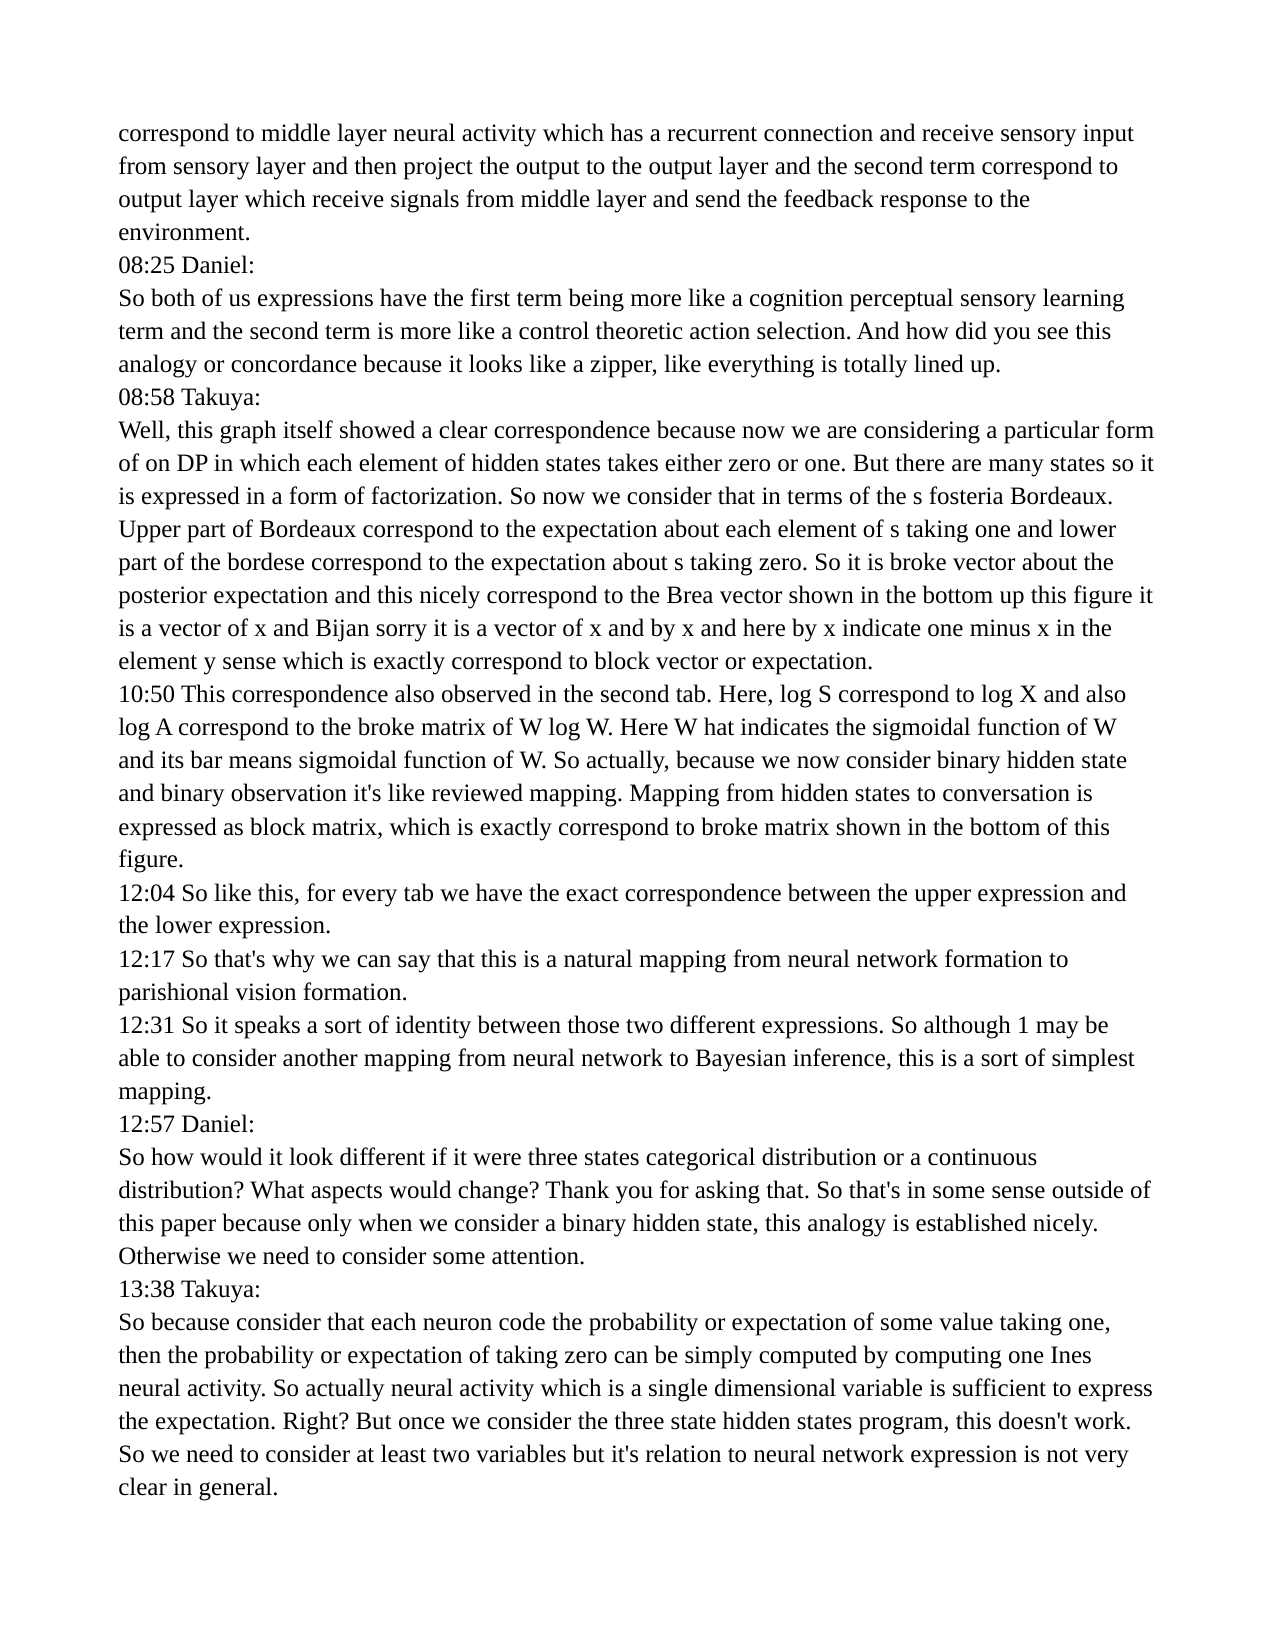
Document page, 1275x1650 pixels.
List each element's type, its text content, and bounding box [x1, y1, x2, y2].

text correspond to middle layer neural activity which has a recurrent connection and receive sensory input from sensory layer and then project the output to the output layer and the second term correspond to output layer which receive signals from middle layer and send the feedback response to the environment. 08:25 Daniel: So both of us expressions have the first term being more like a cognition perceptual sensory learning term and the second term is more like a control theoretic action selection. And how did you see this analogy or concordance because it looks like a zipper, like everything is totally lined up. 08:58 Takuya: Well, this graph itself showed a clear correspondence because now we are considering a particular form of on DP in which each element of hidden states takes either zero or one. But there are many states so it is expressed in a form of factorization. So now we consider that in terms of the s fosteria Bordeaux. Upper part of Bordeaux correspond to the expectation about each element of s taking one and lower part of the bordese correspond to the expectation about s taking zero. So it is broke vector about the posterior expectation and this nicely correspond to the Brea vector shown in the bottom up this figure it is a vector of x and Bijan sorry it is a vector of x and by x and here by x indicate one minus x in the element y sense which is exactly correspond to block vector or expectation. 10:50 This correspondence also observed in the second tab. Here, log S correspond to log X and also log A correspond to the broke matrix of W log W. Here W hat indicates the sigmoidal function of W and its bar means sigmoidal function of W. So actually, because we now consider binary hidden state and binary observation it's like reviewed mapping. Mapping from hidden states to conversation is expressed as block matrix, which is exactly correspond to broke matrix shown in the bottom of this figure. 12:04 So like this, for every tab we have the exact correspondence between the upper expression and the lower expression. 12:17 So that's why we can say that this is a natural mapping from neural network formation to parishional vision formation. 12:31 So it speaks a sort of identity between those two different expressions. So although 1 may be able to consider another mapping from neural network to Bayesian inference, this is a sort of simplest mapping. 12:57 Daniel: So how would it look different if it were three states categorical distribution or a continuous distribution? What aspects would change? Thank you for asking that. So that's in some sense outside of this paper because only when we consider a binary hidden state, this analogy is established nicely. Otherwise we need to consider some attention. 13:38 Takuya: So because consider that each neuron code the probability or expectation of some value taking one, then the probability or expectation of taking zero can be simply computed by computing one Ines neural activity. So actually neural activity which is a single dimensional variable is sufficient to express the expectation. Right? But once we consider the three state hidden states program, this doesn't work. So we need to consider at least two variables but it's relation to neural network expression is not very clear in general. [118, 118, 1157, 1501]
